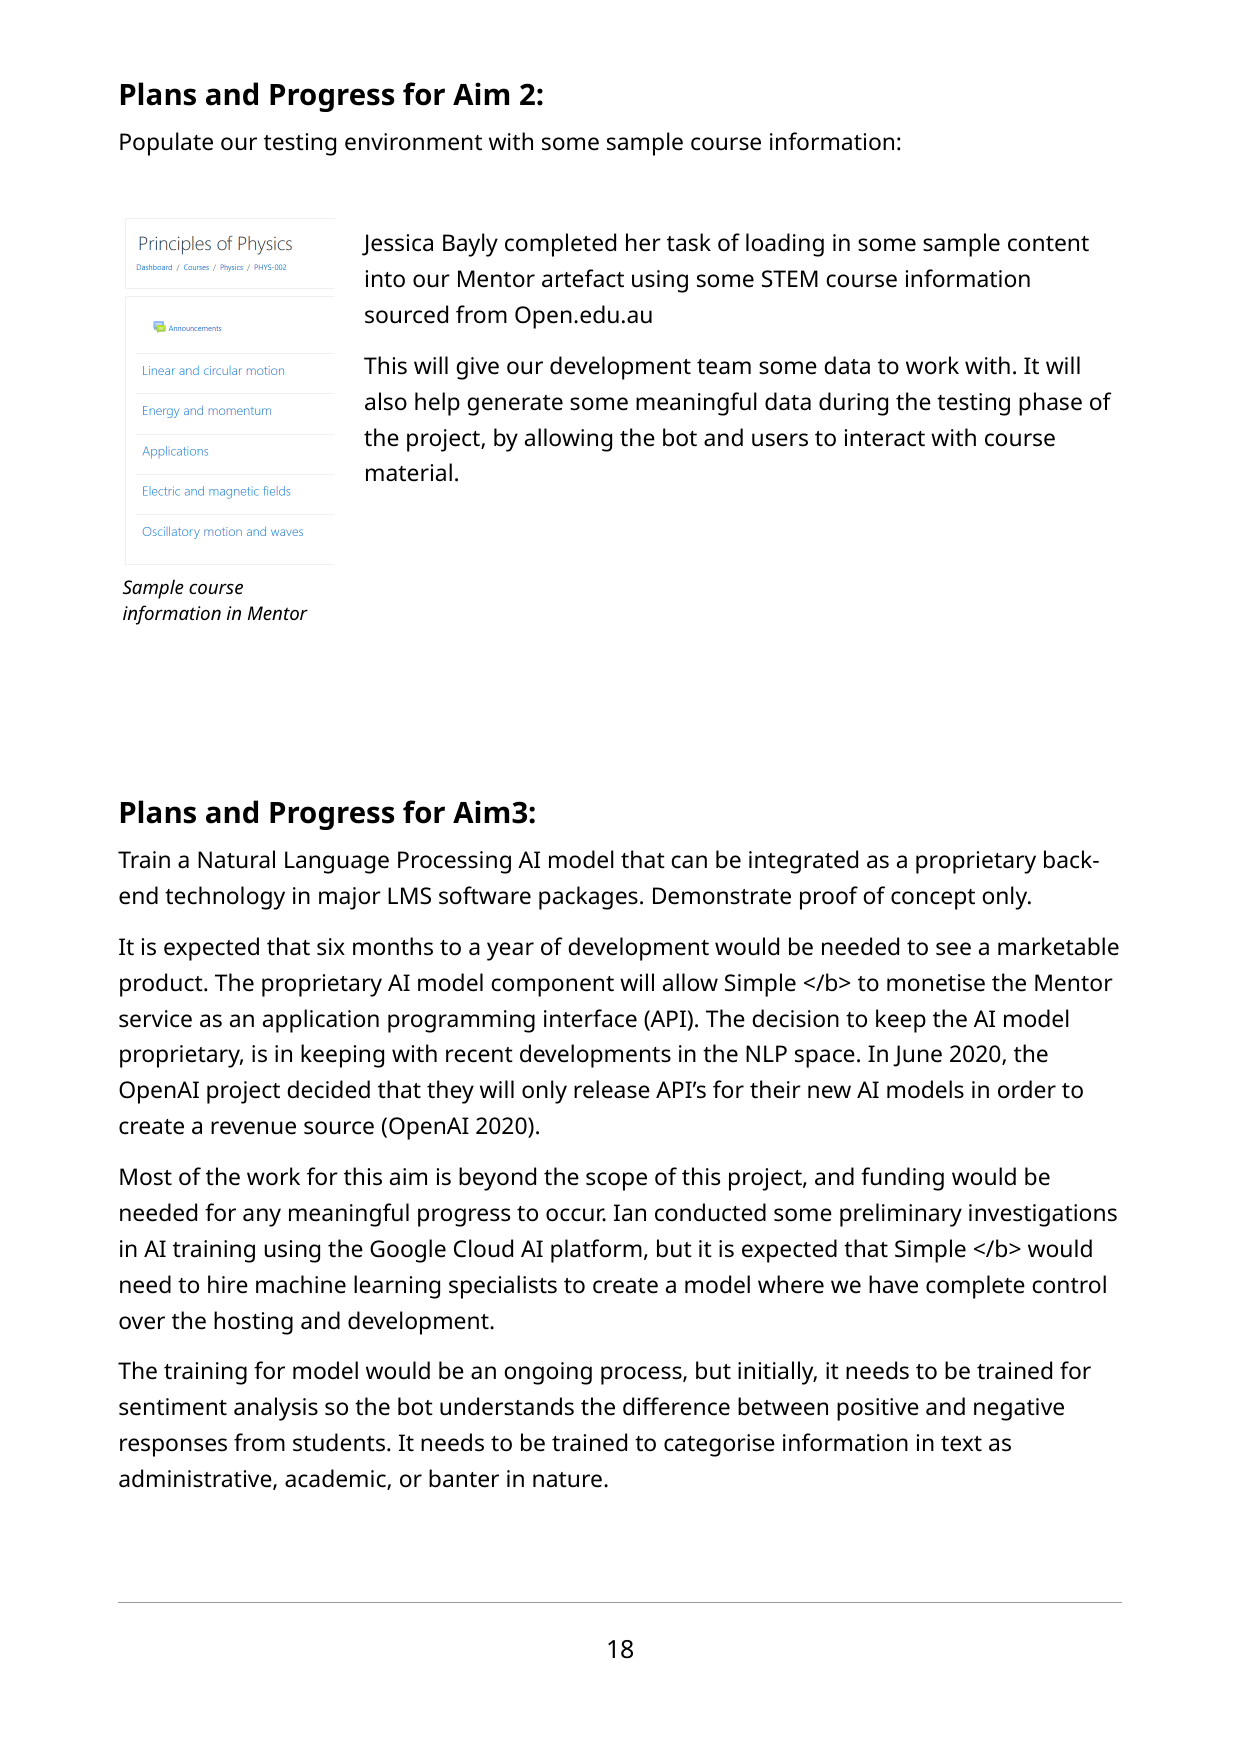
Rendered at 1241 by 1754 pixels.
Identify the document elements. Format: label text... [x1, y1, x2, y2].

text Jessica Bayly completed her task of loading in some sample content into our Mentor artefact using some STEM course information sourced from Open.edu.au [335, 227, 1122, 330]
text Sample course information in Mentor [122, 575, 334, 626]
text Most of the work for this aim is beyond the scope of this project, and funding would be needed for any meaningful progress to occur. Ian conducted some preliminary investigations in AI training using the Google Cloud AI platform, but it is expected that Simple </b> would need to hire machine learning specialists to create a model where we have complete control over the hosting and development. [118, 1161, 1122, 1336]
picture [122, 215, 335, 575]
text Populate our testing environment with some sample course information: [118, 126, 1122, 157]
text It is expected that six months to a year of development would be needed to see a marketable product. The proprietary AI model component will allow Simple </b> to monetise the Mentor service as an application programming interface (API). The decision to keep the AI model proprietary, is in keeping with recent developments in the NLP space. In June 2020, the OpenAI project decided that they will only release API’s for their new AI models in order to create a revenue source (OpenAI 2020). [118, 931, 1122, 1142]
subtitle Plans and Progress for Aim3: [118, 792, 1122, 832]
subtitle Plans and Progress for Aim 2: [118, 74, 1122, 114]
text The training for model would be an ongoing process, but initially, it needs to be trained for sentiment analysis so the bot understands the difference between positive and negative responses from students. It needs to be trained to categorise information in text as administrative, academic, or banter in nature. [118, 1355, 1122, 1494]
text Train a Natural Language Processing AI model that can be integrated as a proprietary back-end technology in major LMS software packages. Demonstrate proof of concept only. [118, 844, 1122, 911]
text This will give our development team some data to work with. It will also help generate some meaningful data during the testing phase of the project, by allowing the bot and users to interact with course material. [335, 349, 1122, 489]
